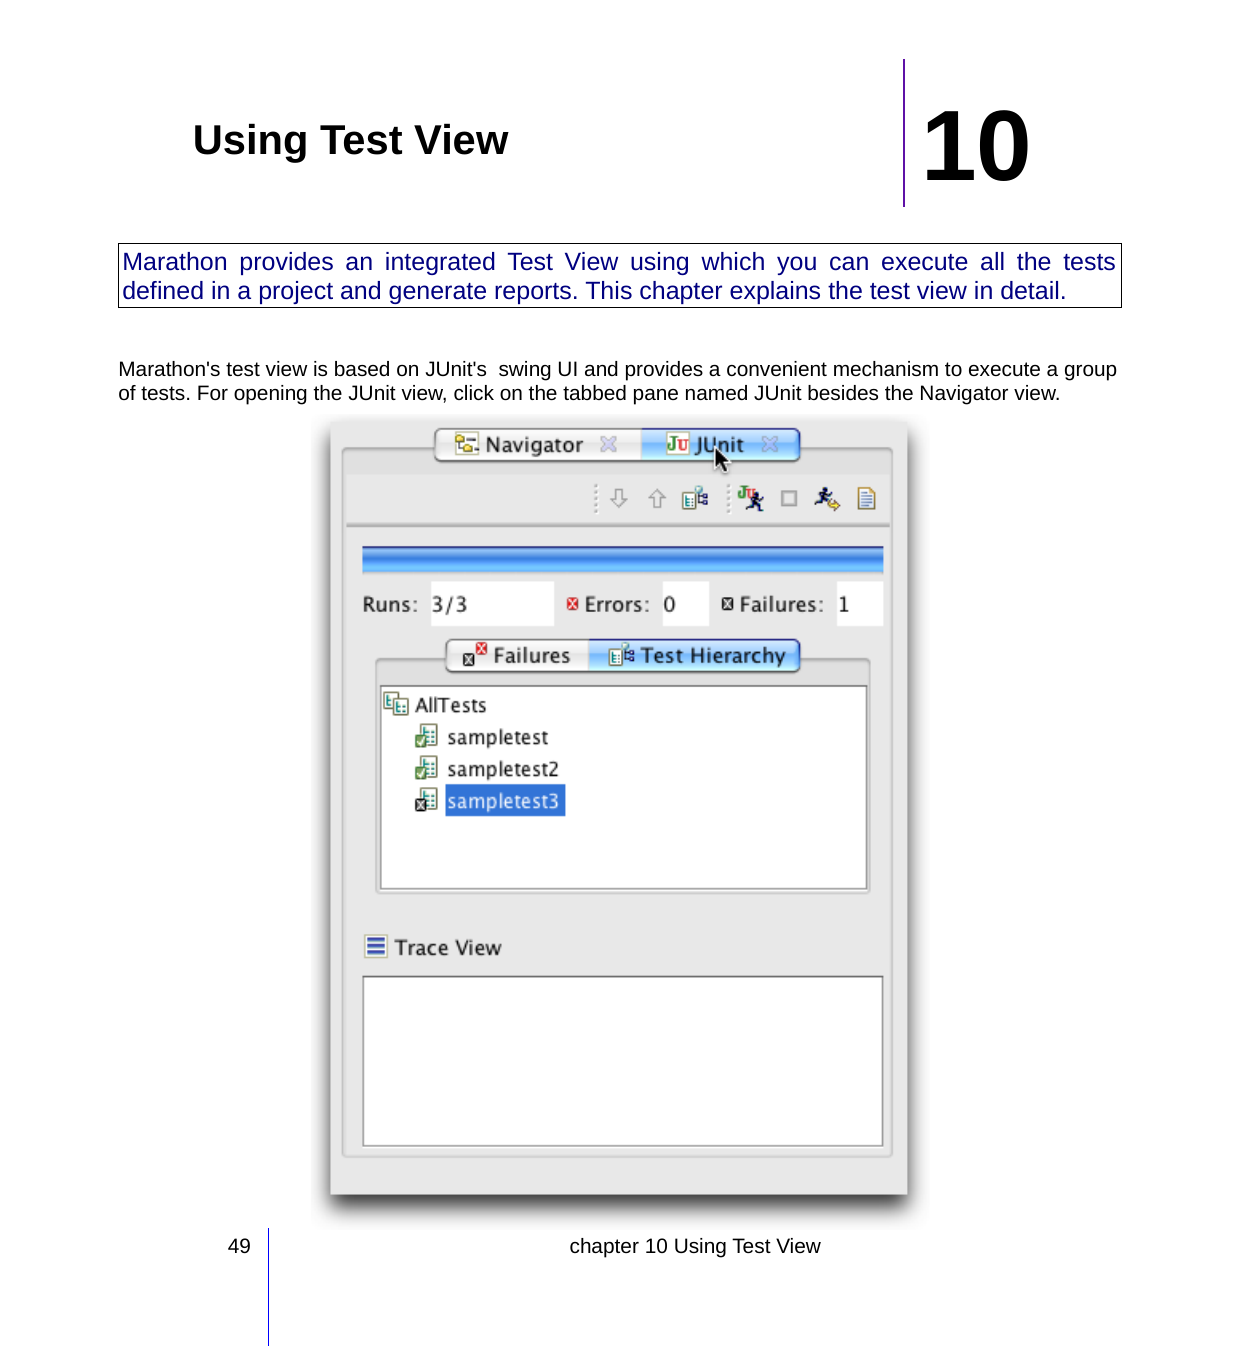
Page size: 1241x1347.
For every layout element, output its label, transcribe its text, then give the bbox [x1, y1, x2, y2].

table_header 10 [905, 59, 1122, 207]
text Marathon provides an integrated Test View using which you can execute all the tests defined in a project and generate reports. This chapter explains the test view in detail. [119, 244, 1121, 307]
table_header Using Test View [118, 59, 903, 207]
picture [310, 414, 930, 1230]
text Marathon's test view is based on JUnit's swing UI and provides a convenient mechanism to execute a group of tests. For opening the JUnit view, click on the tabbed pane named JUnit besides the Navigator view. [118, 357, 1122, 404]
